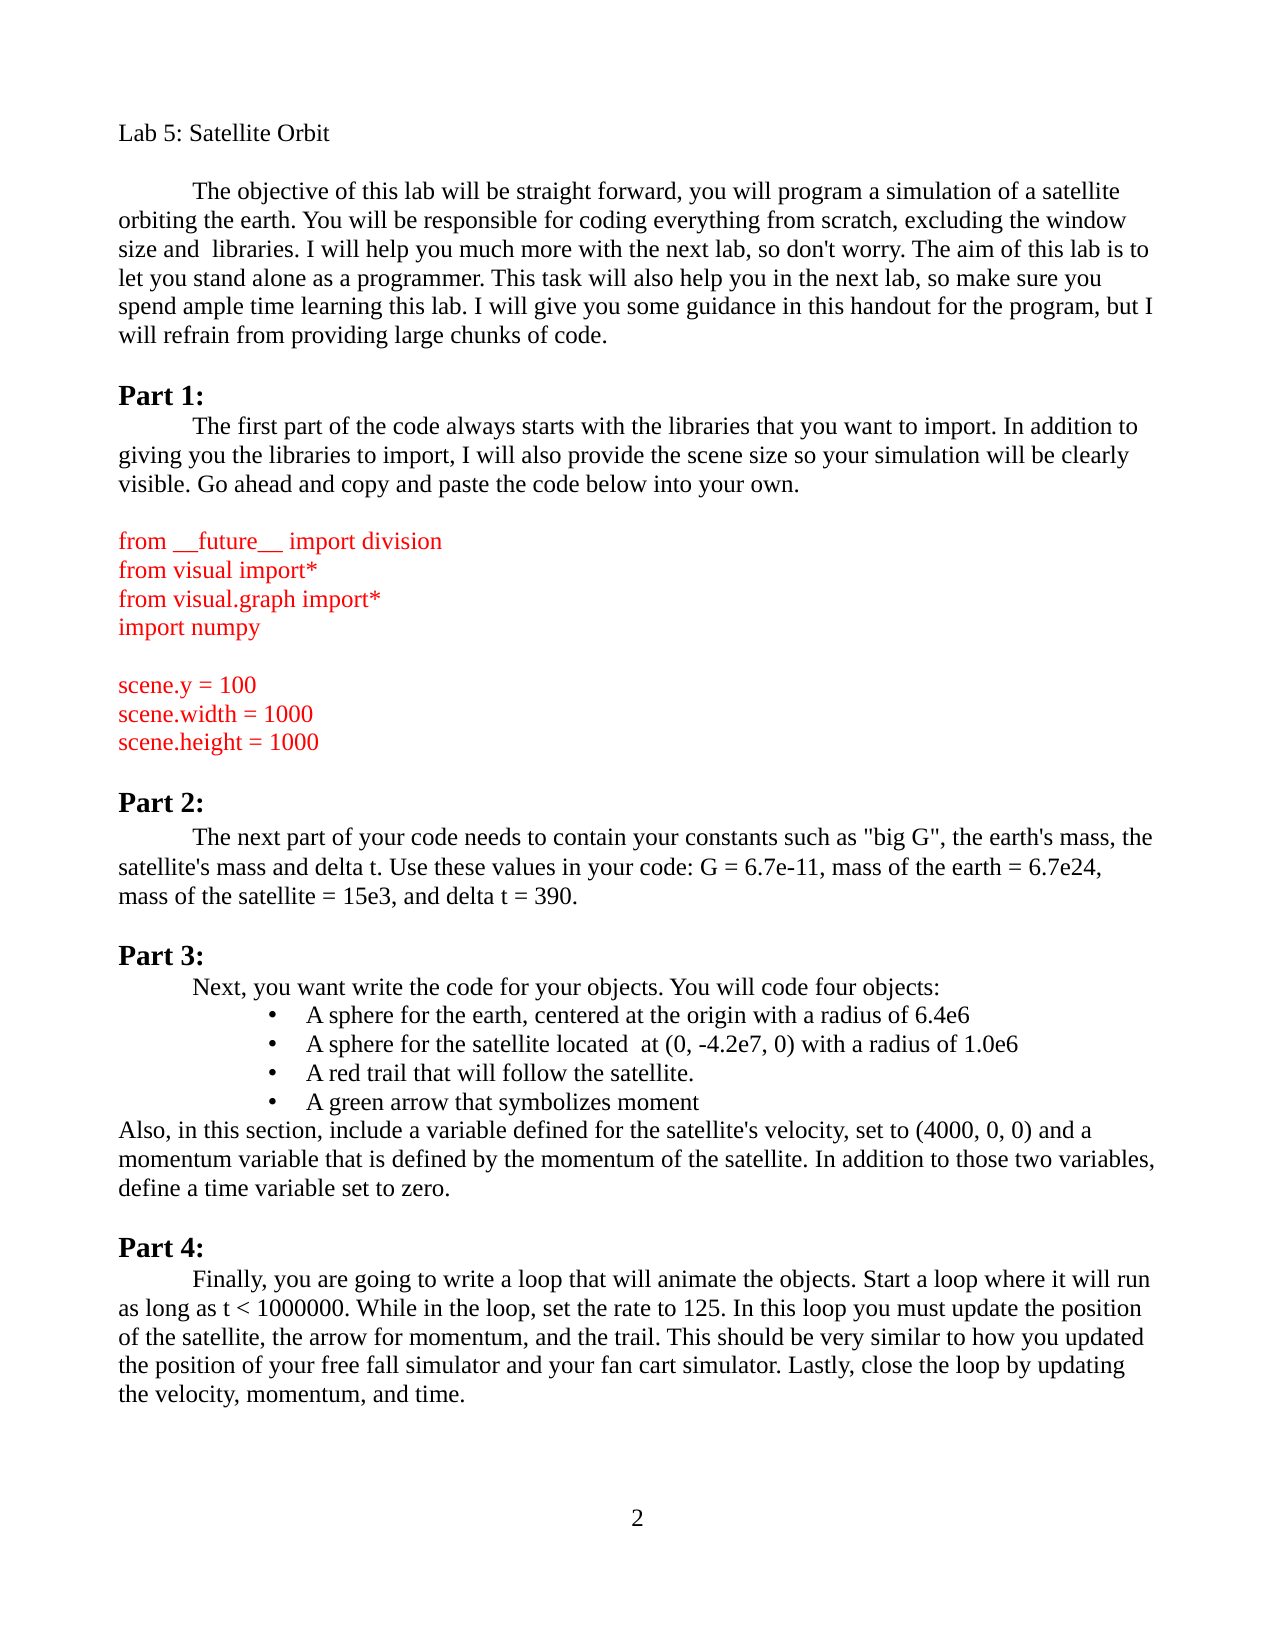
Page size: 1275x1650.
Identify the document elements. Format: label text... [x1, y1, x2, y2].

text Part 4: [118, 1231, 1157, 1264]
text from visual import* [118, 555, 1157, 584]
text Also, in this section, include a variable defined for the satellite's velocity, set to (4000, 0, 0) and a momentum variable that is defined by the momentum of the satellite. In addition to those two variables, define a time variable set to zero. [118, 1116, 1157, 1202]
list A green arrow that symbolizes moment [268, 1087, 1157, 1116]
text scene.y = 100 [118, 670, 1157, 699]
list A sphere for the earth, centered at the origin with a radius of 6.4e6 [268, 1001, 1157, 1029]
text Part 2: [118, 785, 1157, 818]
text import numpy [118, 612, 1157, 641]
text The objective of this lab will be straight forward, you will program a simulation of a satellite orbiting the earth. You will be responsible for coding everything from scratch, excluding the window size and libraries. I will help you much more with the next lab, so don't worry. The aim of this lab is to let you stand alone as a programmer. This task will also help you in the next lab, so make sure you spend ample time learning this lab. I will give you some guidance in this handout for the program, but I will refrain from providing large chunks of code. [118, 176, 1157, 349]
text from __future__ import division [118, 526, 1157, 555]
text The first part of the code always starts with the libraries that you want to import. In addition to giving you the libraries to import, I will also provide the scene size so your simulation will be clearly visible. Go ahead and copy and paste the code below into your own. [118, 411, 1157, 497]
text Part 3: [118, 938, 1157, 972]
text scene.height = 1000 [118, 727, 1157, 756]
list A red trail that will follow the satellite. [268, 1058, 1157, 1087]
text Part 1: [118, 378, 1157, 411]
list A sphere for the satellite located at (0, -4.2e7, 0) with a radius of 1.0e6 [268, 1029, 1157, 1058]
text Finally, you are going to write a loop that will animate the objects. Start a loop where it will run as long as t < 1000000. While in the loop, set the rate to 125. In this loop you must update the position of the satellite, the arrow for momentum, and the trail. This should be very similar to how you updated the position of your free fall simulator and your fan cart simulator. Lastly, close the loop by updating the velocity, momentum, and time. [118, 1264, 1157, 1408]
text from visual.graph import* [118, 584, 1157, 612]
text The next part of your code needs to contain your constants such as "big G", the earth's mass, the satellite's mass and delta t. Use these values in your code: G = 6.7e-11, mass of the earth = 6.7e24, mass of the satellite = 15e3, and delta t = 390. [118, 818, 1157, 909]
text scene.width = 1000 [118, 699, 1157, 727]
text Next, you want write the code for your objects. You will code four objects: [118, 972, 1157, 1001]
